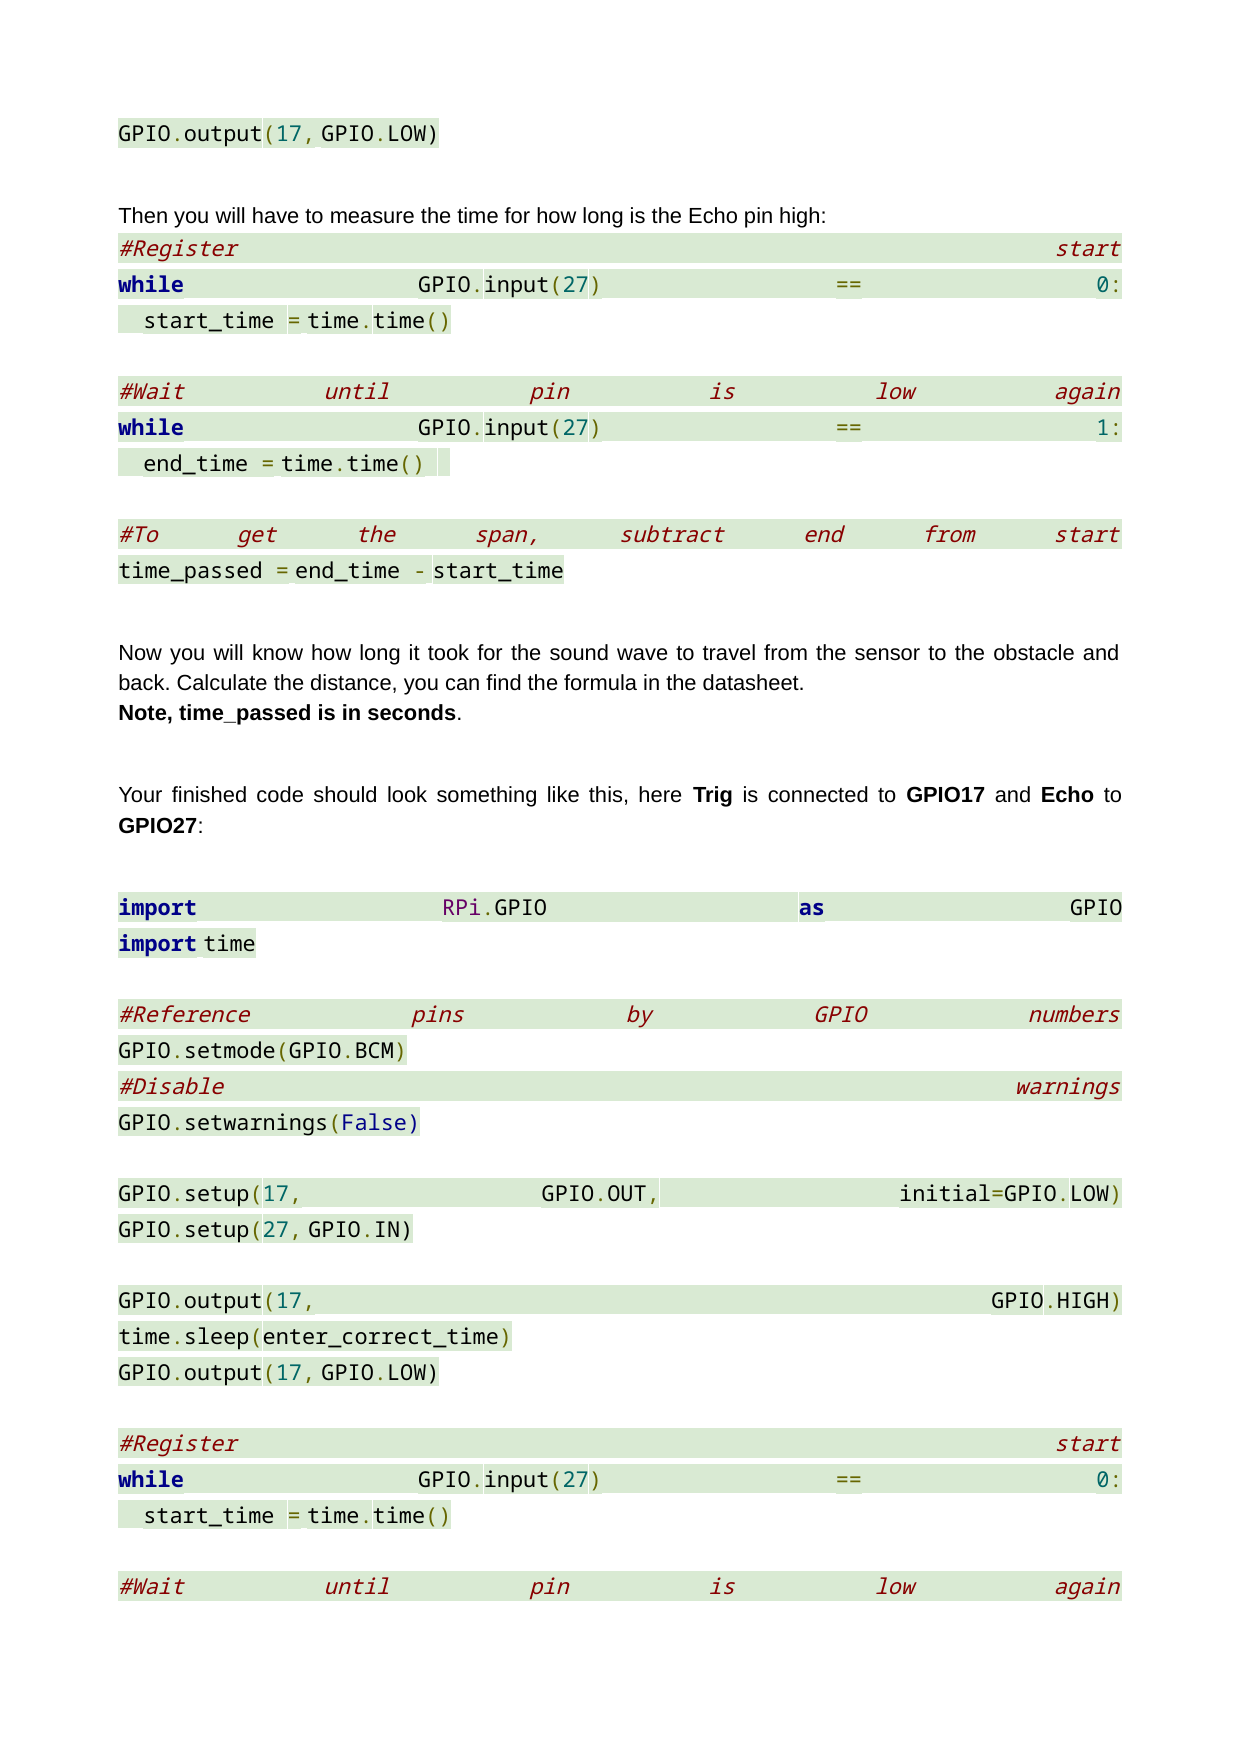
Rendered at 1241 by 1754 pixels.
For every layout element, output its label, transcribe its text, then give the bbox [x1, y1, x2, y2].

text #Wait until pin is low again [118, 1535, 1122, 1601]
text #Reference pins by GPIO numbers GPIO.setmode(GPIO.BCM) #Disable warnings GPIO.setwarnings(False) [118, 964, 1122, 1136]
text GPIO.output(17, GPIO.HIGH) time.sleep(enter_correct_time) GPIO.output(17, GPIO.LOW) [118, 1249, 1122, 1386]
text GPIO.output(17, GPIO.LOW) [118, 118, 1122, 148]
text Now you will know how long it took for the sound wave to travel from the sensor to the obstacle and back. Calculate the distance, you can find the formula in the datasheet. [118, 639, 1122, 695]
text Your finished code should look something like this, here Trig is connected to GPIO17 and Echo to GPIO27: [118, 779, 1122, 838]
text Then you will have to measure the time for how long is the Echo pin high: [118, 203, 1122, 228]
text #To get the span, subtract end from start time_passed = end_time - start_time [118, 483, 1122, 584]
text #Wait until pin is low again while GPIO.input(27) == 1: end_time = time.time() [118, 340, 1122, 477]
text #Register start while GPIO.input(27) == 0: start_time = time.time() [118, 233, 1122, 334]
text #Register start while GPIO.input(27) == 0: start_time = time.time() [118, 1392, 1122, 1529]
text Note, time_passed is in seconds. [118, 700, 1122, 725]
text import RPi.GPIO as GPIO import time [118, 892, 1122, 958]
text GPIO.setup(17, GPIO.OUT, initial=GPIO.LOW) GPIO.setup(27, GPIO.IN) [118, 1142, 1122, 1243]
